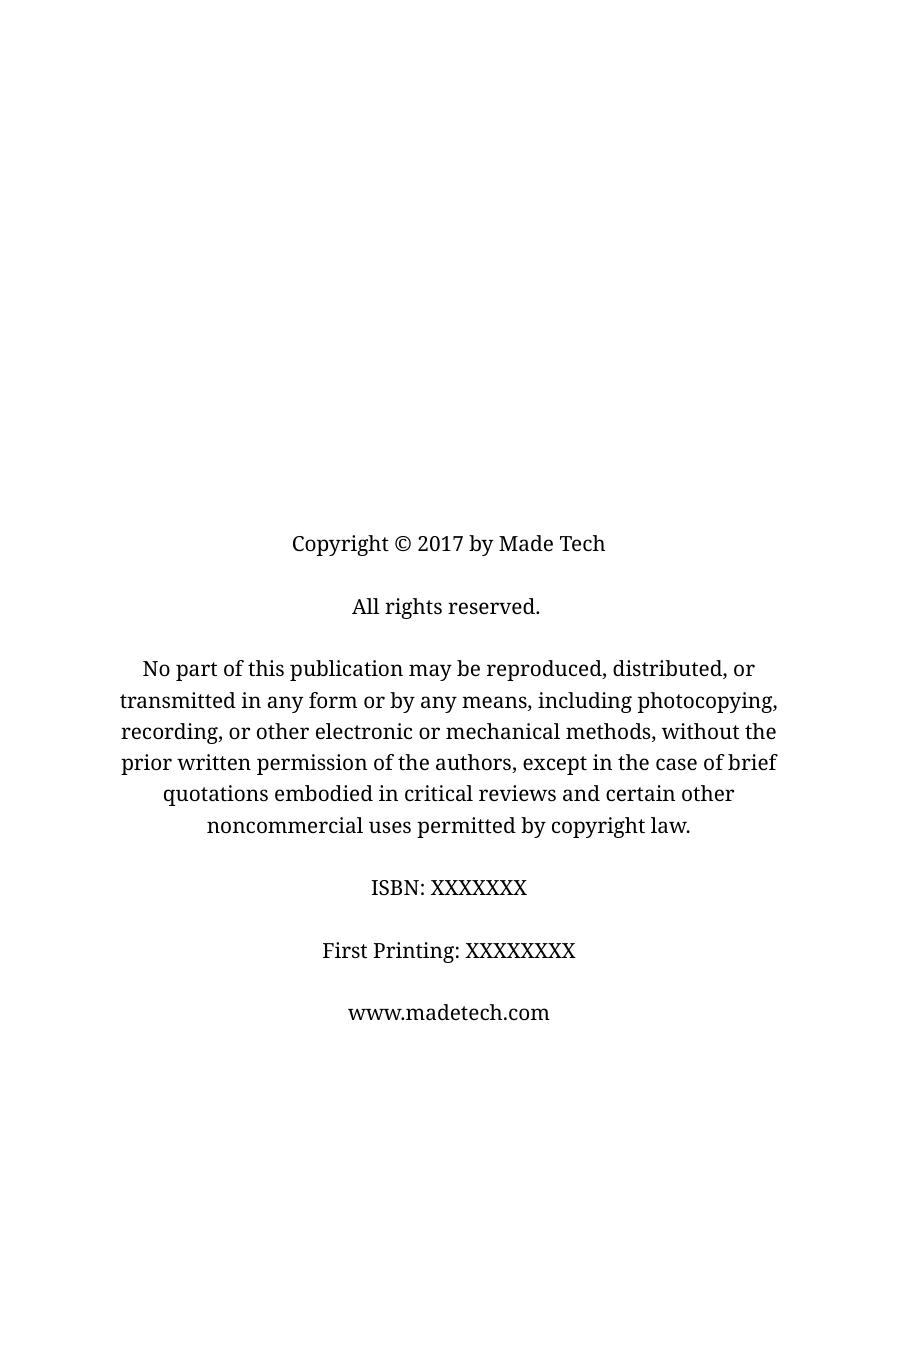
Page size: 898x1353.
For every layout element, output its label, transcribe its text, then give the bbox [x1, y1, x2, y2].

text www.madetech.com [118, 998, 779, 1027]
text First Printing: XXXXXXXX [118, 936, 779, 964]
text ISBN: XXXXXXX [118, 873, 779, 902]
text Copyright © 2017 by Made Tech [118, 529, 779, 558]
text All rights reserved. [118, 592, 779, 620]
text No part of this publication may be reproduced, distributed, or transmitted in any form or by any means, including photocopying, recording, or other electronic or mechanical methods, without the prior written permission of the authors, except in the case of brief quotations embodied in critical reviews and certain other noncommercial uses permitted by copyright law. [118, 654, 779, 839]
